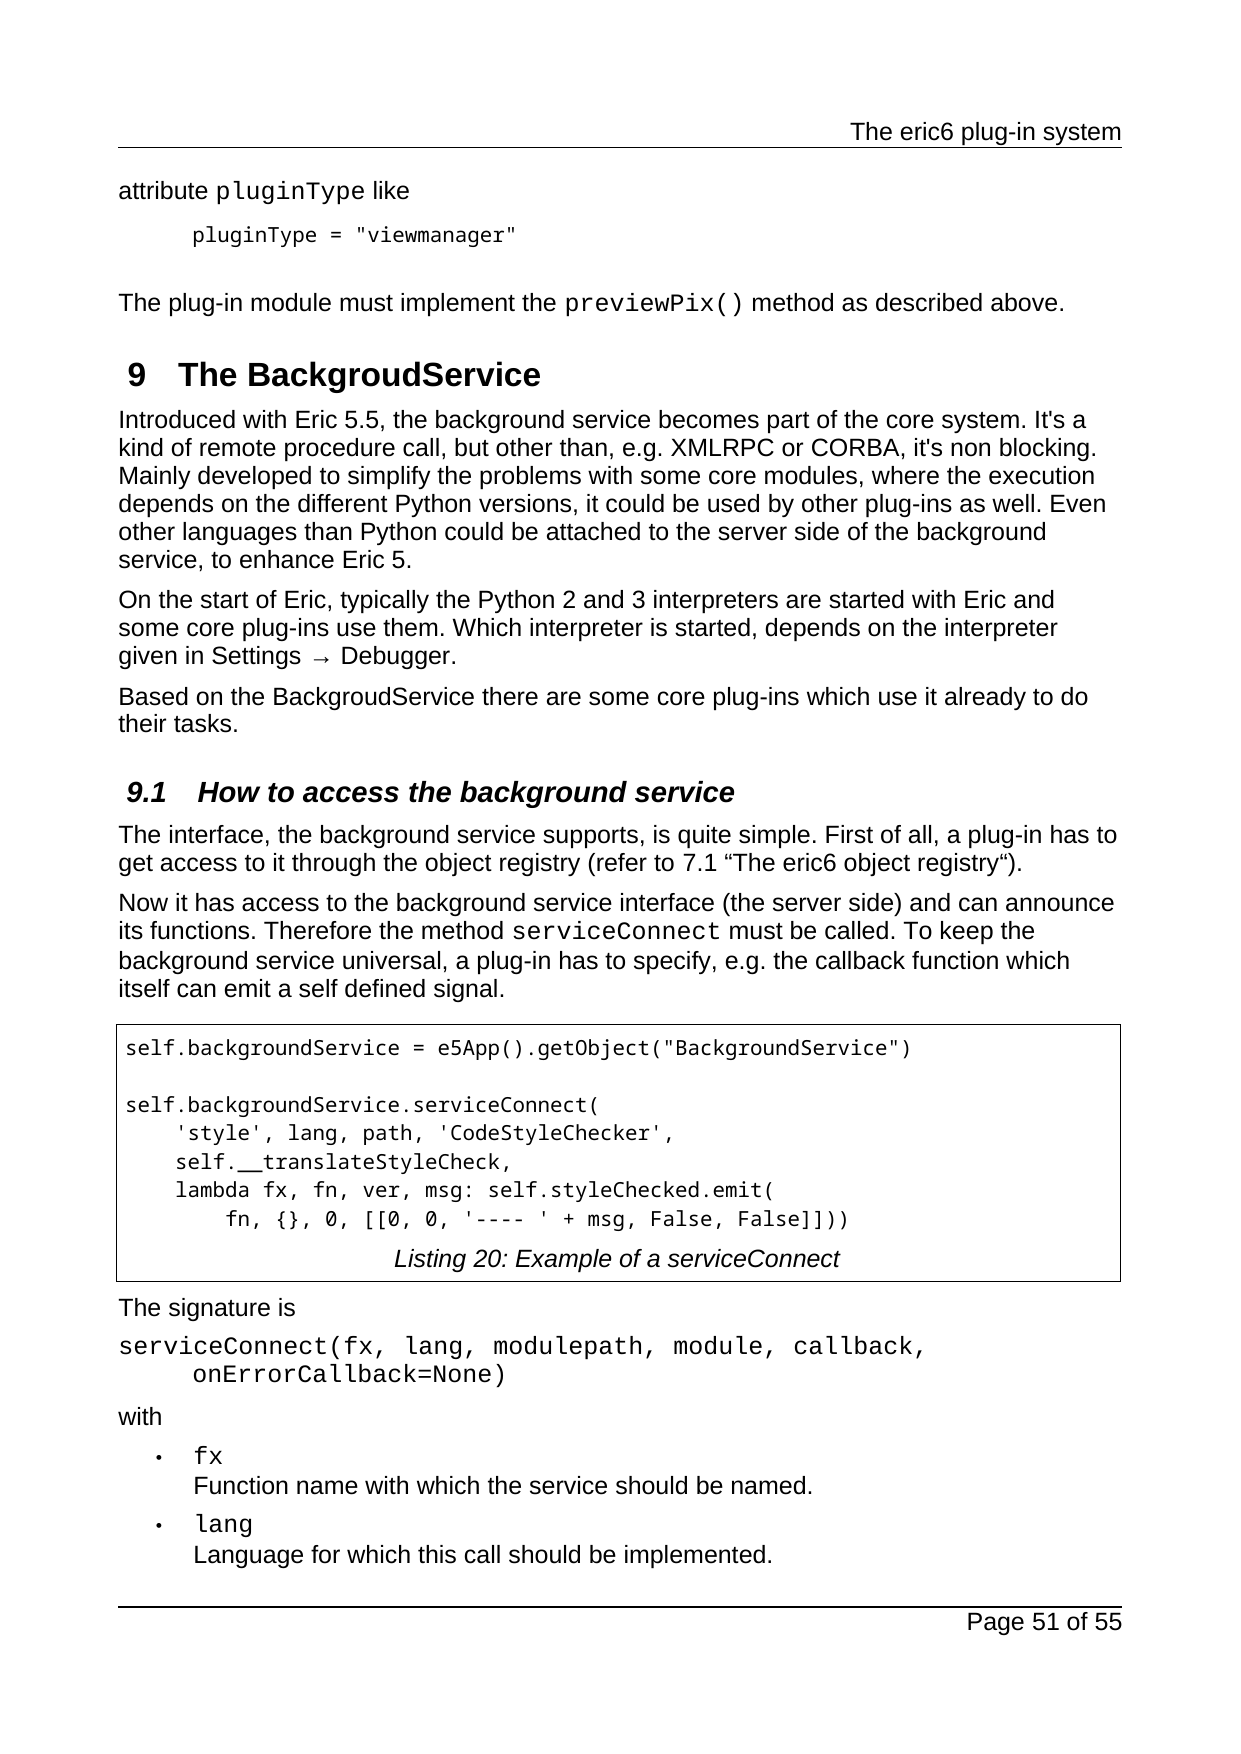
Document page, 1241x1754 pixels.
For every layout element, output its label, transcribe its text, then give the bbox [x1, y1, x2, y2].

text The interface, the background service supports, is quite simple. First of all, a plug-in has to get access to it through the object registry (refer to 7.1 “The eric6 object registry“). [118, 821, 1122, 877]
text The signature is [118, 1016, 1122, 1321]
subtitle The BackgroudService [118, 356, 1122, 394]
list lang Language for which this call should be implemented. [156, 1512, 1122, 1568]
text The signature is [117, 1025, 1120, 1281]
text Now it has access to the background service interface (the server side) and can announce its functions. Therefore the method serviceConnect must be called. To keep the background service universal, a plug-in has to specify, e.g. the callback function which itself can emit a self defined signal. [118, 889, 1122, 1003]
text attribute pluginType like [118, 177, 1122, 207]
list pluginType = "viewmanager" [192, 220, 1122, 248]
list self.backgroundService.serviceConnect( [125, 1090, 1112, 1118]
text with [118, 1403, 1122, 1431]
text Based on the BackgroudService there are some core plug-ins which use it already to do their tasks. [118, 682, 1122, 738]
list Listing 20: Example of a serviceConnect [125, 1244, 1112, 1272]
list fn, {}, 0, [[0, 0, '---- ' + msg, False, False]])) [125, 1204, 1112, 1232]
list 'style', lang, path, 'CodeStyleChecker', [125, 1118, 1112, 1147]
text Introduced with Eric 5.5, the background service becomes part of the core system. It's a kind of remote procedure call, but other than, e.g. XMLRPC or CORBA, it's non blocking. Mainly developed to simplify the problems with some core modules, where the execution depends on the different Python versions, it could be used by other plug-ins as well. Even other languages than Python could be attached to the server side of the background service, to enhance Eric 5. [118, 406, 1122, 574]
list fx Function name with which the service should be named. [156, 1443, 1122, 1499]
list lambda fx, fn, ver, msg: self.styleChecked.emit( [125, 1175, 1112, 1204]
list self.backgroundService = e5App().getObject("BackgroundService") [125, 1033, 1112, 1061]
text The plug-in module must implement the previewPix() method as described above. [118, 288, 1122, 319]
subtitle How to access the background service [118, 776, 1122, 808]
text On the start of Eric, typically the Python 2 and 3 interpreters are started with Eric and some core plug-ins use them. Which interpreter is started, depends on the interpreter given in Settings → Debugger. [118, 586, 1122, 670]
text serviceConnect(fx, lang, modulepath, module, callback, onErrorCallback=None) [118, 1334, 1122, 1390]
list self.__translateStyleCheck, [125, 1147, 1112, 1175]
